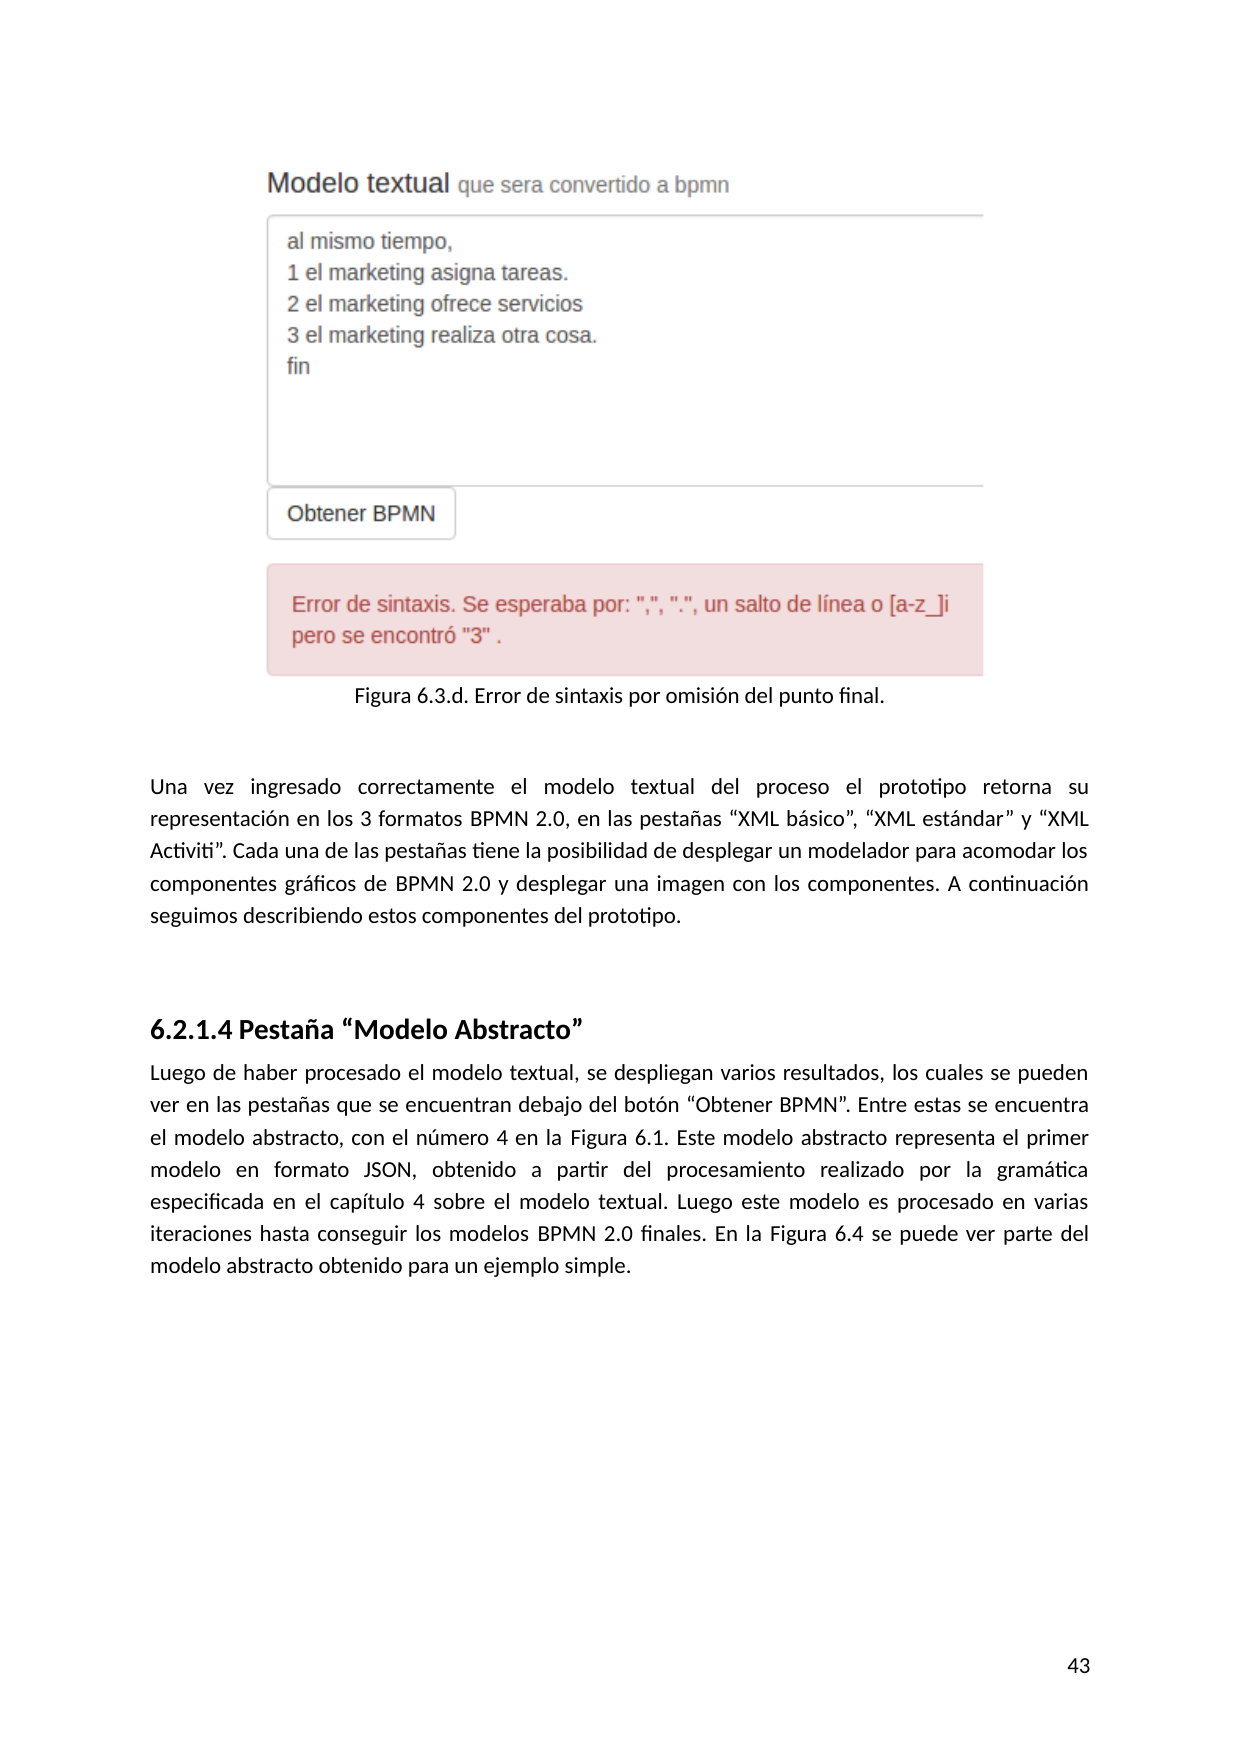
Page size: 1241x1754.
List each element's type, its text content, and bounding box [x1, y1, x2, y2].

text Luego de haber procesado el modelo textual, se despliegan varios resultados, los cuales se pueden ver en las pestañas que se encuentran debajo del botón “Obtener BPMN”. Entre estas se encuentra el modelo abstracto, con el número 4 en la Figura 6.1. Este modelo abstracto representa el primer modelo en formato JSON, obtenido a partir del procesamiento realizado por la gramática especificada en el capítulo 4 sobre el modelo textual. Luego este modelo es procesado en varias iteraciones hasta conseguir los modelos BPMN 2.0 finales. En la Figura 6.4 se puede ver parte del modelo abstracto obtenido para un ejemplo simple. [150, 1058, 1090, 1279]
subtitle 6.2.1.4 Pestaña “Modelo Abstracto” [150, 1011, 1090, 1047]
table_header Figura 6.3.d. Error de sintaxis por omisión del punto final. [150, 150, 1090, 719]
text Una vez ingresado correctamente el modelo textual del proceso el prototipo retorna su representación en los 3 formatos BPMN 2.0, en las pestañas “XML básico”, “XML estándar” y “XML Activiti”. Cada una de las pestañas tiene la posibilidad de desplegar un modelador para acomodar los componentes gráficos de BPMN 2.0 y desplegar una imagen con los componentes. A continuación seguimos describiendo estos componentes del prototipo. [150, 772, 1090, 929]
picture [256, 160, 984, 681]
